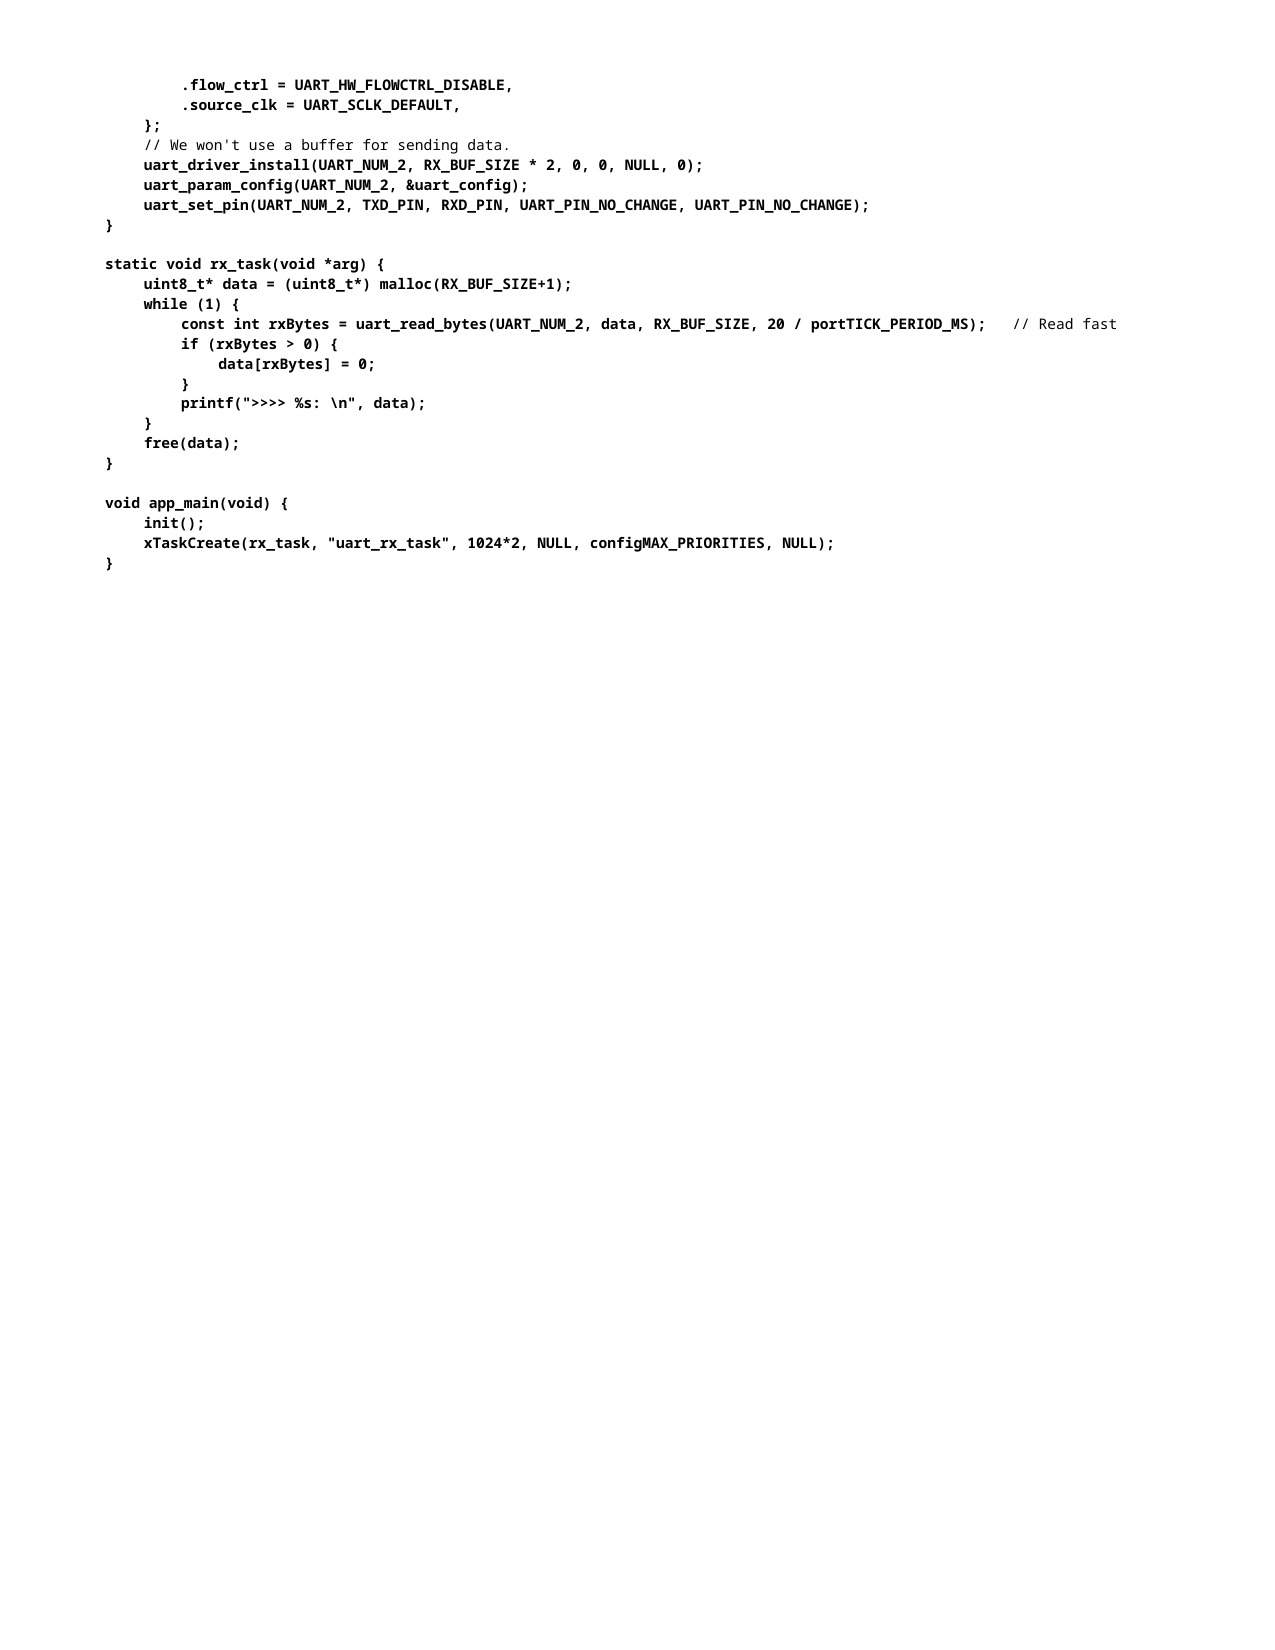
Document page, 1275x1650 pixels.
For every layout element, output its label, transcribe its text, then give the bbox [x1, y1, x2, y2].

text xTaskCreate(rx_task, "uart_rx_task", 1024*2, NULL, configMAX_PRIORITIES, NULL); [105, 533, 1170, 552]
text static void rx_task(void *arg) { [105, 254, 1170, 274]
text uint8_t* data = (uint8_t*) malloc(RX_BUF_SIZE+1); [105, 274, 1170, 294]
text } [105, 214, 1170, 234]
text } [105, 373, 1170, 393]
text void app_main(void) { [105, 493, 1170, 513]
text if (rxBytes > 0) { [105, 334, 1170, 353]
text init(); [105, 513, 1170, 533]
text } [105, 453, 1170, 473]
text uart_set_pin(UART_NUM_2, TXD_PIN, RXD_PIN, UART_PIN_NO_CHANGE, UART_PIN_NO_CHANGE); [105, 194, 1170, 214]
text } [105, 552, 1170, 572]
text const int rxBytes = uart_read_bytes(UART_NUM_2, data, RX_BUF_SIZE, 20 / portTICK_PERIOD_MS); // Read fast [105, 314, 1170, 334]
text uart_param_config(UART_NUM_2, &uart_config); [105, 174, 1170, 194]
text }; [105, 115, 1170, 135]
text uart_driver_install(UART_NUM_2, RX_BUF_SIZE * 2, 0, 0, NULL, 0); [105, 154, 1170, 174]
text while (1) { [105, 294, 1170, 314]
text free(data); [105, 433, 1170, 453]
text // We won't use a buffer for sending data. [105, 135, 1170, 154]
text .source_clk = UART_SCLK_DEFAULT, [105, 95, 1170, 115]
text } [105, 413, 1170, 433]
text printf(">>>> %s: \n", data); [105, 393, 1170, 413]
text .flow_ctrl = UART_HW_FLOWCTRL_DISABLE, [105, 75, 1170, 95]
text data[rxBytes] = 0; [105, 353, 1170, 373]
